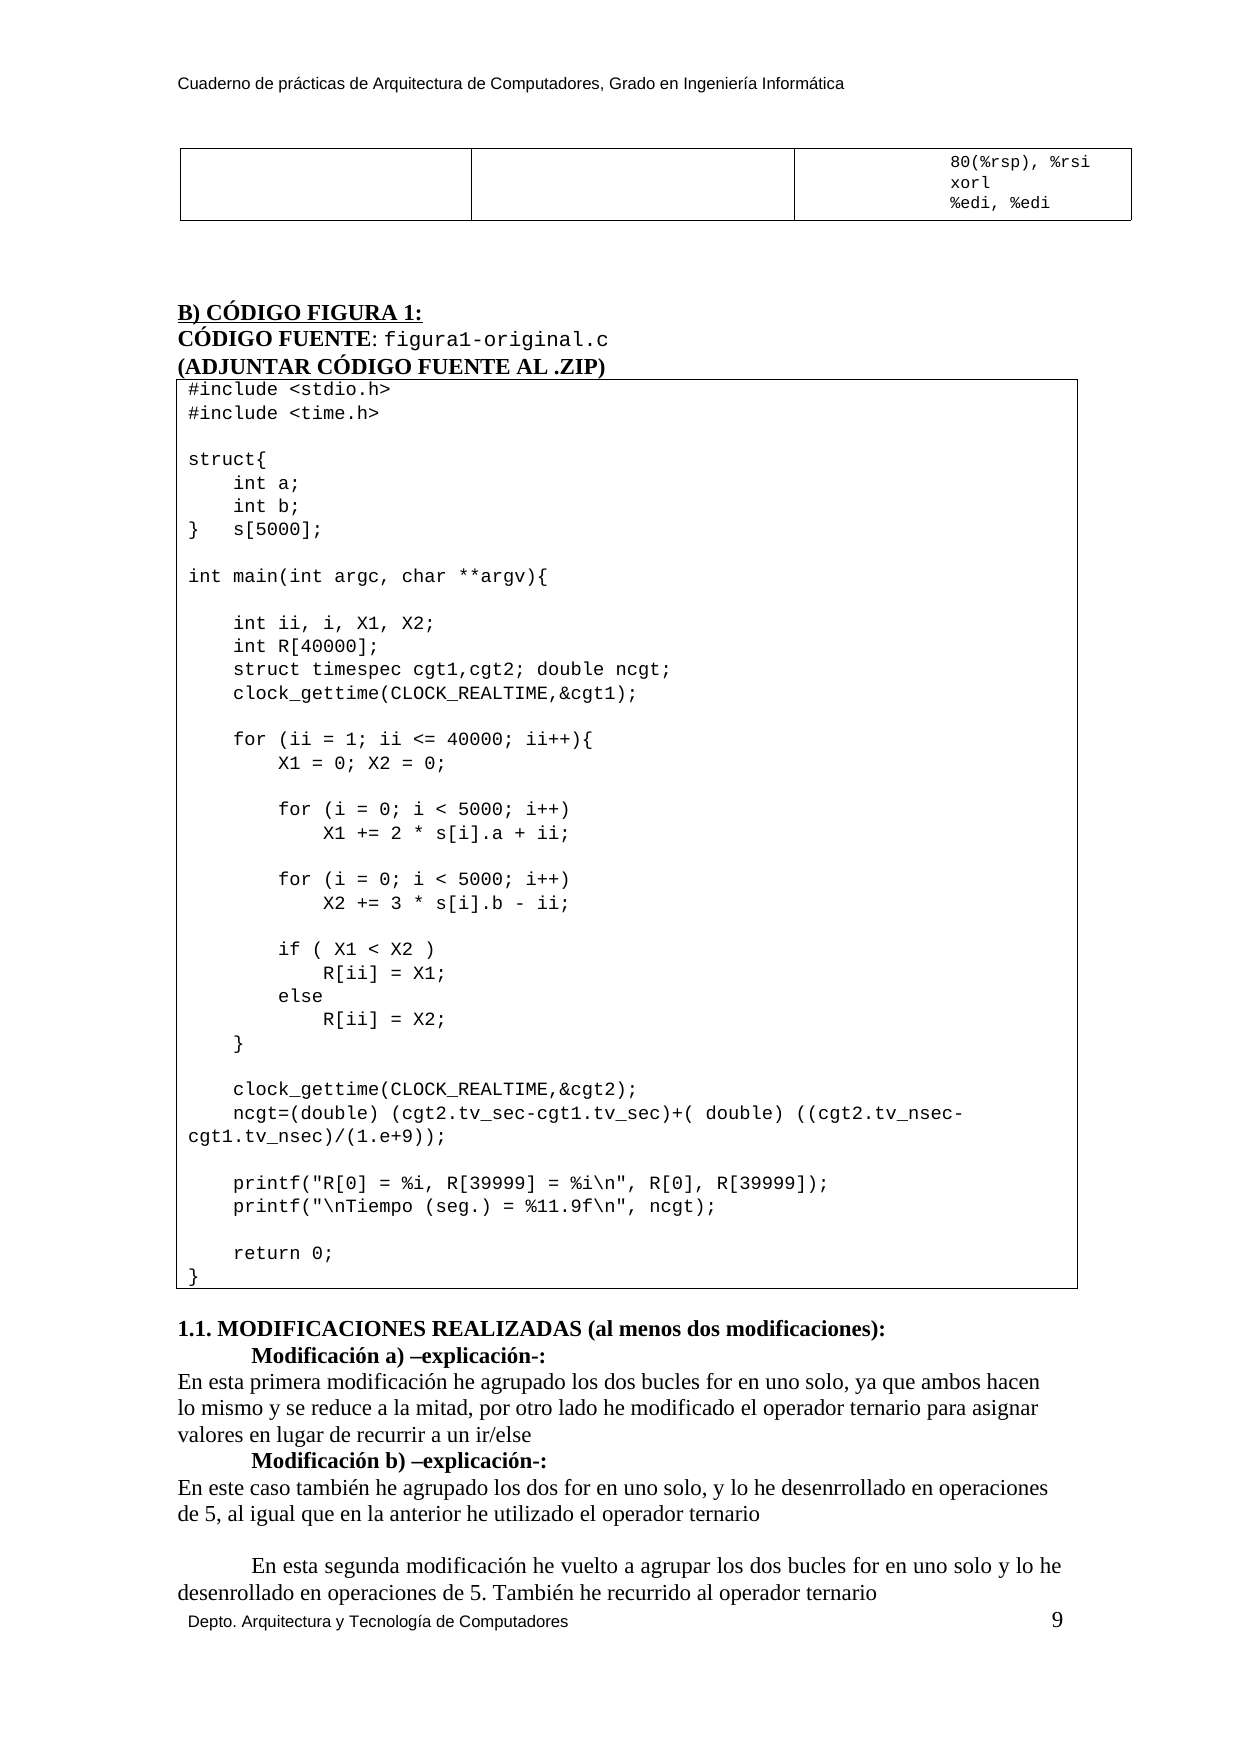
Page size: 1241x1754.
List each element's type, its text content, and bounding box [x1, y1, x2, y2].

text B) CÓDIGO FIGURA 1: [177, 299, 1063, 325]
table_cell [472, 149, 794, 219]
text CÓDIGO FUENTE: figura1-original.c [177, 325, 1063, 353]
table_header #include <stdio.h> #include <time.h> struct{ int a; int b; } s[5000]; int main(int argc, char **argv){ int ii, i, X1, X2; int R[40000]; struct timespec cgt1,cgt2; double ncgt; clock_gettime(CLOCK_REALTIME,&cgt1); for (ii = 1; ii <= 40000; ii++){ X1 = 0; X2 = 0; for (i = 0; i < 5000; i++) X1 += 2 * s[i].a + ii; for (i = 0; i < 5000; i++) X2 += 3 * s[i].b - ii; if ( X1 < X2 ) R[ii] = X1; else R[ii] = X2; } clock_gettime(CLOCK_REALTIME,&cgt2); ncgt=(double) (cgt2.tv_sec-cgt1.tv_sec)+( double) ((cgt2.tv_nsec-cgt1.tv_nsec)/(1.e+9)); printf("R[0] = %i, R[39999] = %i\n", R[0], R[39999]); printf("\nTiempo (seg.) = %11.9f\n", ncgt); return 0; } [177, 380, 1077, 1288]
table_cell 80(%rsp), %rsi xorl %edi, %edi [795, 149, 1131, 219]
text Modificación b) –explicación-: [177, 1447, 1063, 1473]
text (ADJUNTAR CÓDIGO FUENTE AL .ZIP) [177, 353, 1063, 379]
text 1.1. MODIFICACIONES REALIZADAS (al menos dos modificaciones): [177, 1315, 1063, 1342]
text Modificación a) –explicación-: [177, 1342, 1063, 1368]
table_cell [181, 149, 471, 219]
text En este caso también he agrupado los dos for en uno solo, y lo he desenrrollado en operaciones de 5, al igual que en la anterior he utilizado el operador ternario [177, 1473, 1063, 1526]
text En esta primera modificación he agrupado los dos bucles for en uno solo, ya que ambos hacen lo mismo y se reduce a la mitad, por otro lado he modificado el operador ternario para asignar valores en lugar de recurrir a un ir/else [177, 1368, 1063, 1447]
text En esta segunda modificación he vuelto a agrupar los dos bucles for en uno solo y lo he desenrollado en operaciones de 5. También he recurrido al operador ternario [177, 1553, 1063, 1605]
